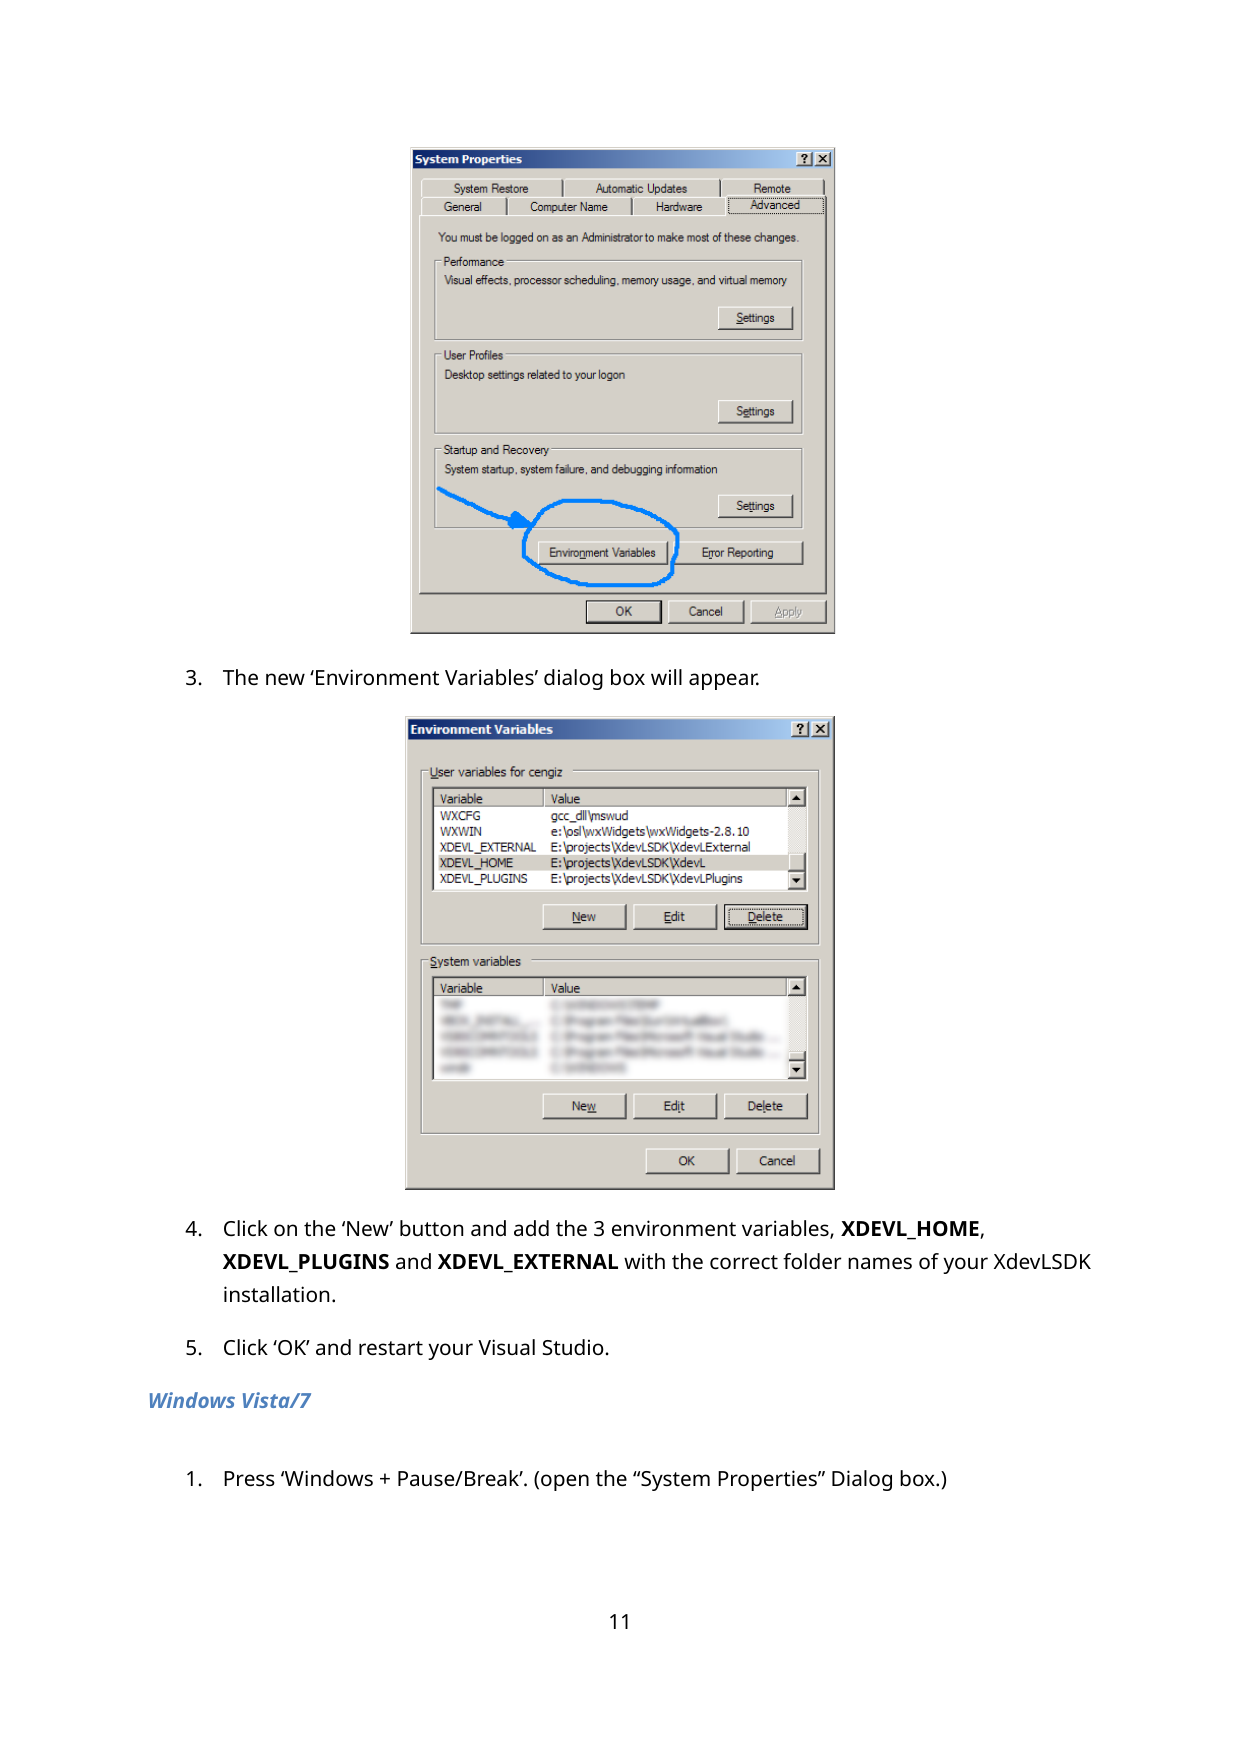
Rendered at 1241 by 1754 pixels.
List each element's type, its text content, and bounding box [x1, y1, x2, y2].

list Press ‘Windows + Pause/Break’. (open the “System Properties” Dialog box.) [185, 1464, 1092, 1493]
list Click ‘OK’ and restart your Visual Studio. [185, 1333, 1092, 1362]
list The new ‘Environment Variables’ dialog box will appear. [185, 663, 1092, 691]
picture [410, 147, 836, 634]
picture [405, 716, 835, 1190]
list Click on the ‘New’ button and add the 3 environment variables, XDEVL_HOME, XDEVL_PLUGINS and XDEVL_EXTERNAL with the correct folder names of your XdevLSDK installation. [185, 1214, 1092, 1308]
subtitle Windows Vista/7 [148, 1387, 1092, 1415]
